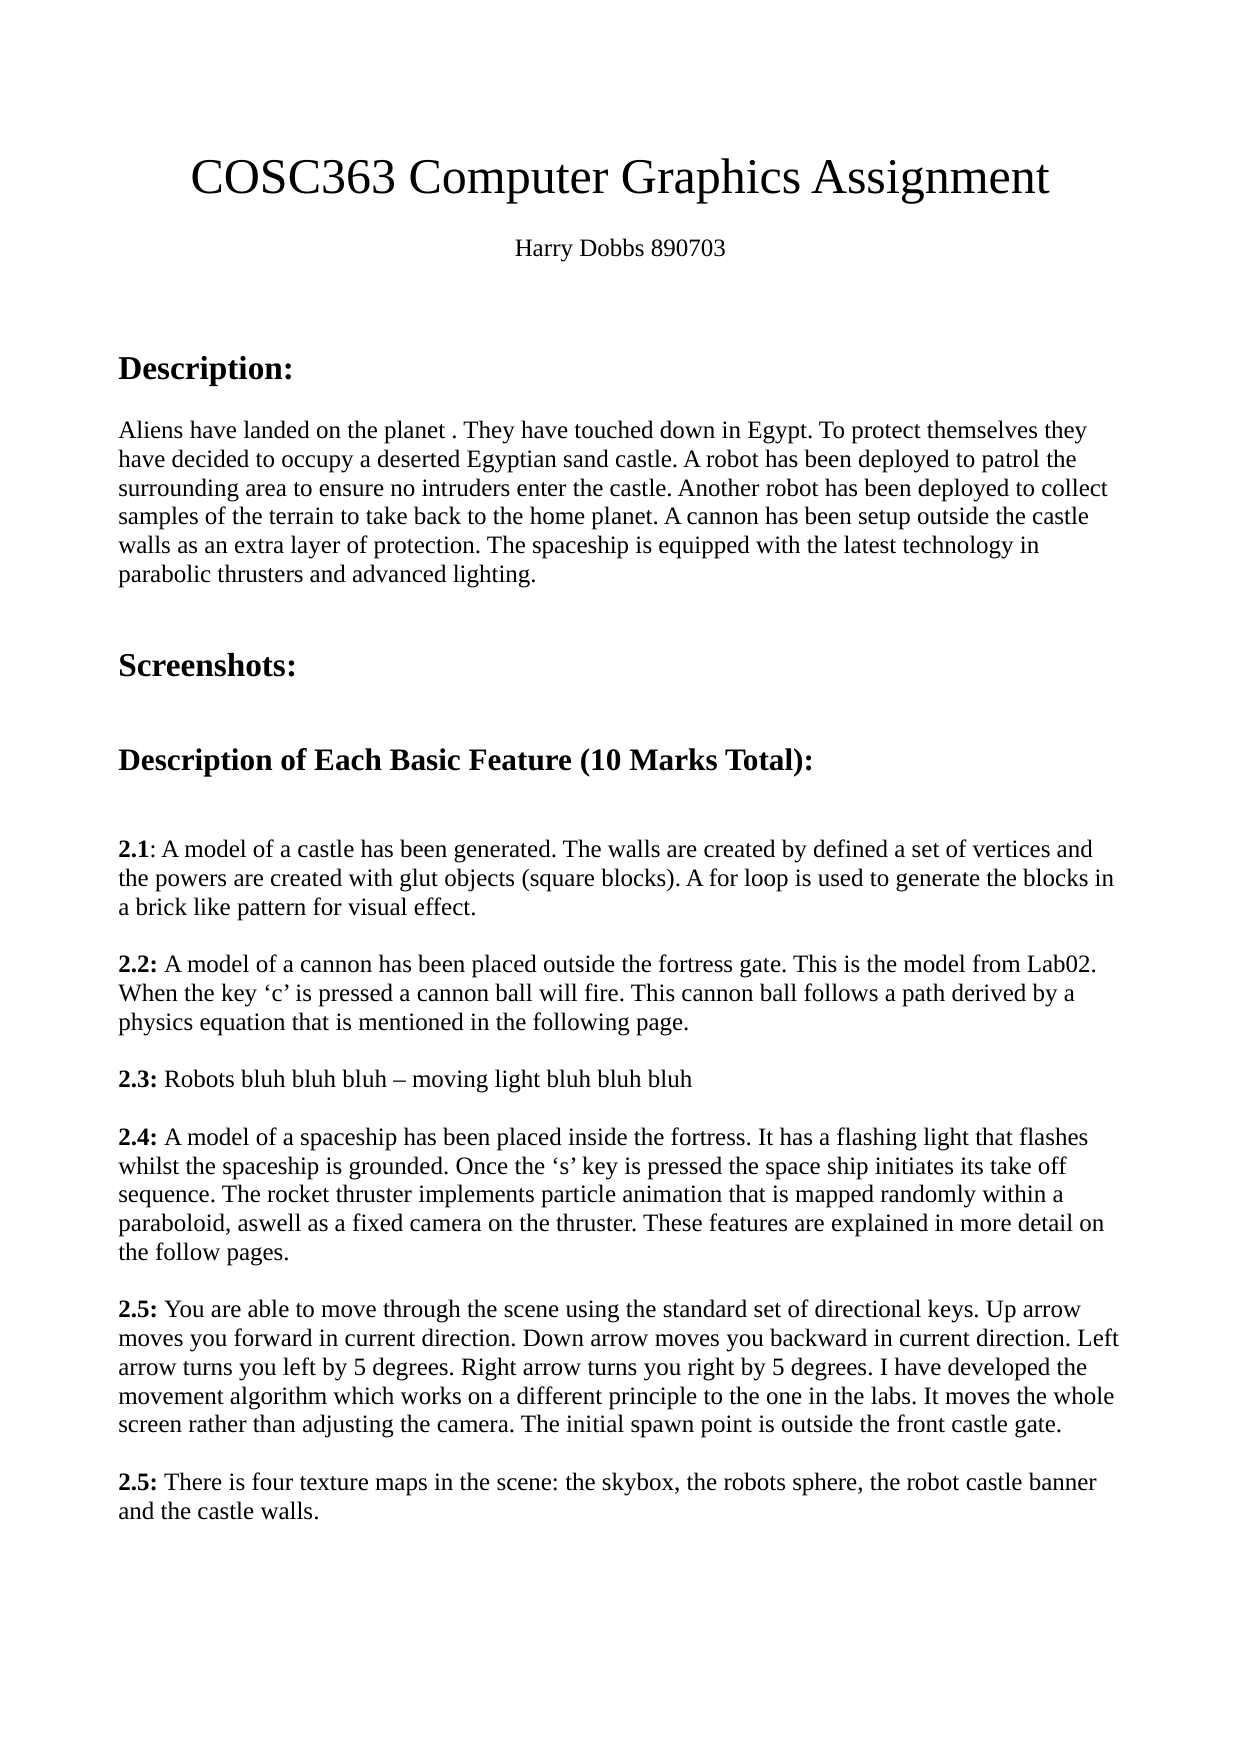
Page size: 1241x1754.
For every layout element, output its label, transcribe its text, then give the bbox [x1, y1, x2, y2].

text 2.3: Robots bluh bluh bluh – moving light bluh bluh bluh [118, 1064, 1122, 1093]
text 2.5: You are able to move through the scene using the standard set of directional keys. Up arrow moves you forward in current direction. Down arrow moves you backward in current direction. Left arrow turns you left by 5 degrees. Right arrow turns you right by 5 degrees. I have developed the movement algorithm which works on a different principle to the one in the labs. It moves the whole screen rather than adjusting the camera. The initial spawn point is outside the front castle gate. [118, 1294, 1122, 1438]
text Description: [118, 348, 1122, 386]
text 2.4: A model of a spaceship has been placed inside the fortress. It has a flashing light that flashes whilst the spaceship is grounded. Once the ‘s’ key is pressed the space ship initiates its take off sequence. The rocket thruster implements particle animation that is mapped randomly within a paraboloid, aswell as a fixed camera on the thruster. These features are explained in more detail on the follow pages. [118, 1122, 1122, 1266]
text Aliens have landed on the planet . They have touched down in Egypt. To protect themselves they have decided to occupy a deserted Egyptian sand castle. A robot has been deployed to patrol the surrounding area to ensure no intruders enter the castle. Another robot has been deployed to collect samples of the terrain to take back to the home planet. A cannon has been setup outside the castle walls as an extra layer of protection. The spaceship is equipped with the latest technology in parabolic thrusters and advanced lighting. [118, 415, 1122, 588]
text COSC363 Computer Graphics Assignment [118, 147, 1122, 204]
text 2.1: A model of a castle has been generated. The walls are created by defined a set of vertices and the powers are created with glut objects (square blocks). A for loop is used to generate the blocks in a brick like pattern for visual effect. [118, 834, 1122, 921]
text Description of Each Basic Feature (10 Marks Total): [118, 741, 1122, 777]
text Screenshots: [118, 645, 1122, 683]
text Harry Dobbs 890703 [118, 233, 1122, 262]
text 2.5: There is four texture maps in the scene: the skybox, the robots sphere, the robot castle banner and the castle walls. [118, 1467, 1122, 1524]
text 2.2: A model of a cannon has been placed outside the fortress gate. This is the model from Lab02. When the key ‘c’ is pressed a cannon ball will fire. This cannon ball follows a path derived by a physics equation that is mentioned in the following page. [118, 949, 1122, 1036]
